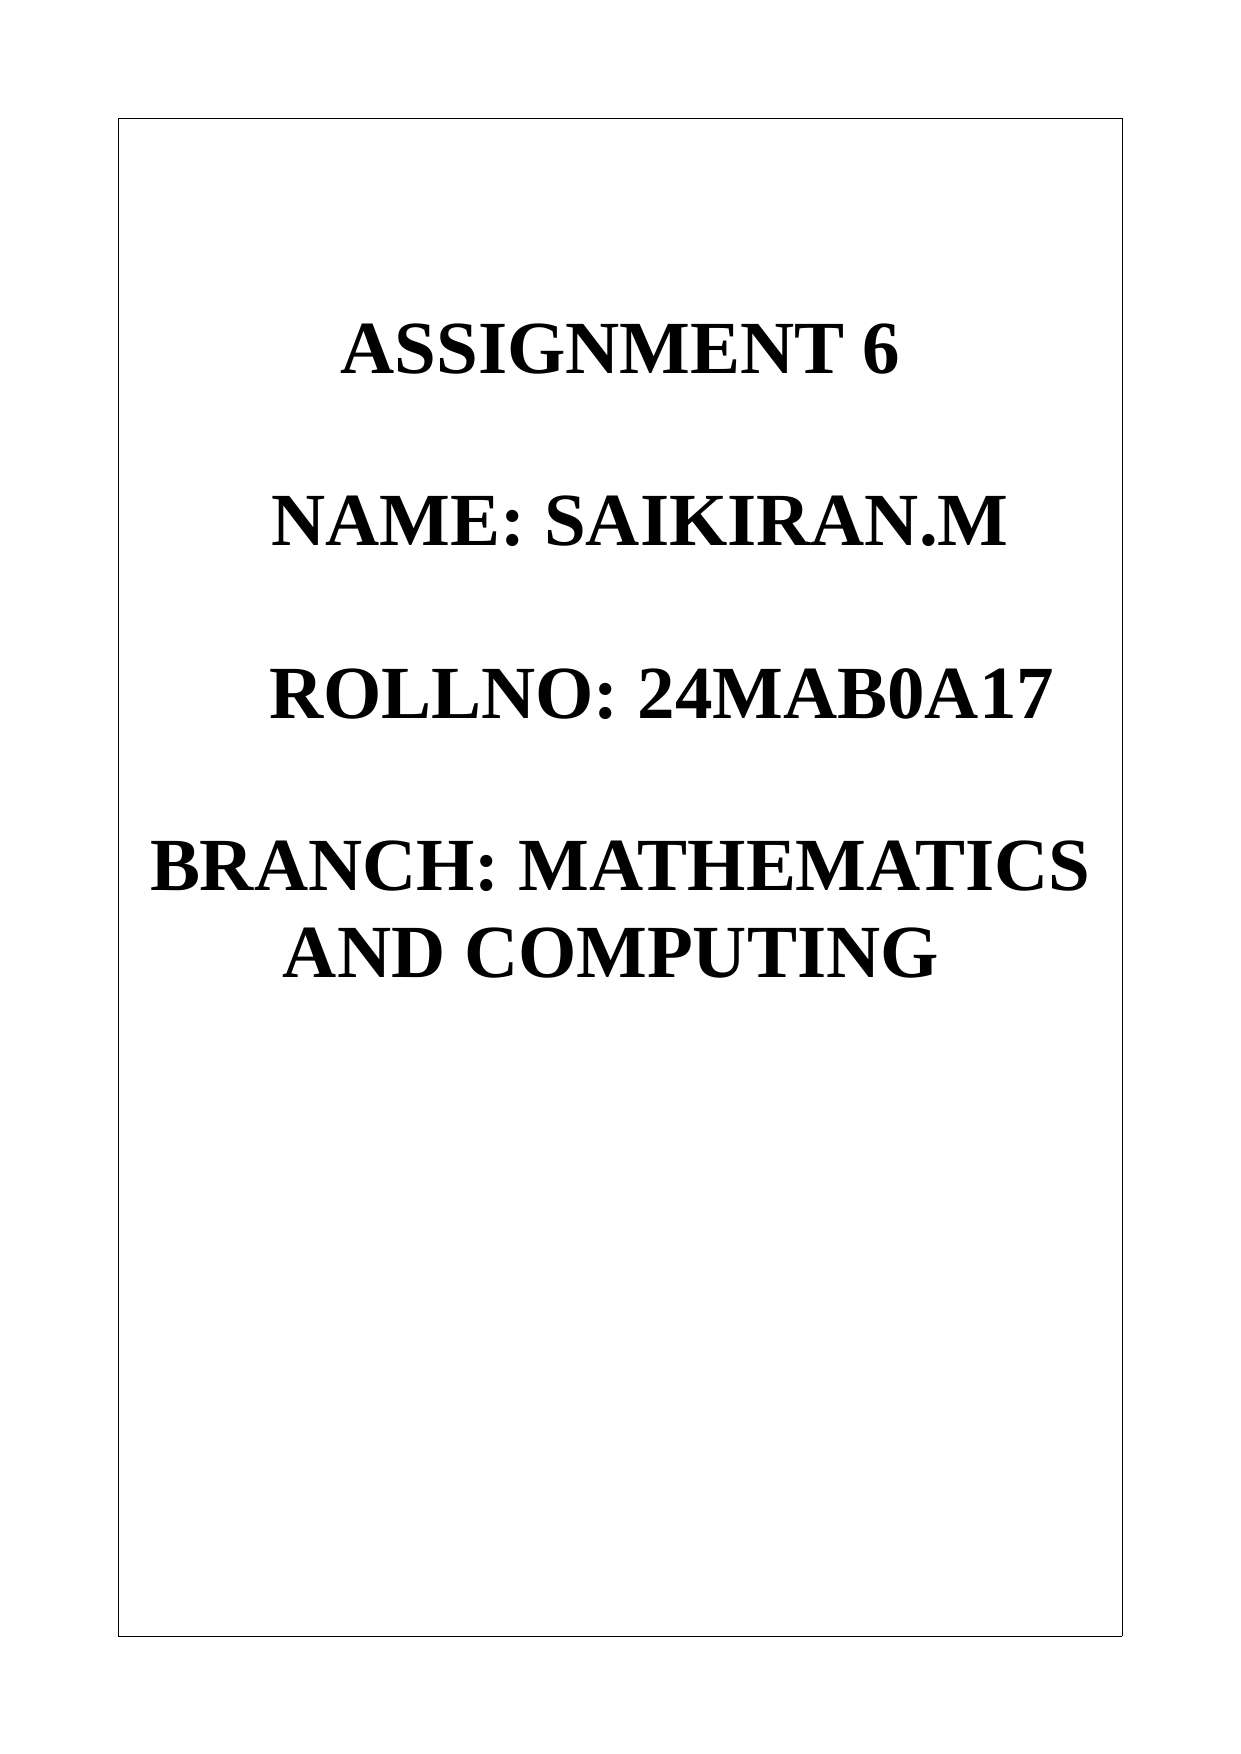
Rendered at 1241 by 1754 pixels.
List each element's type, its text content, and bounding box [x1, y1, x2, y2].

text ROLLNO: 24MAB0A17 [121, 648, 1119, 734]
text BRANCH: MATHEMATICS AND COMPUTING [121, 821, 1119, 993]
text NAME: SAIKIRAN.M [121, 476, 1119, 562]
text ASSIGNMENT 6 [121, 303, 1119, 389]
